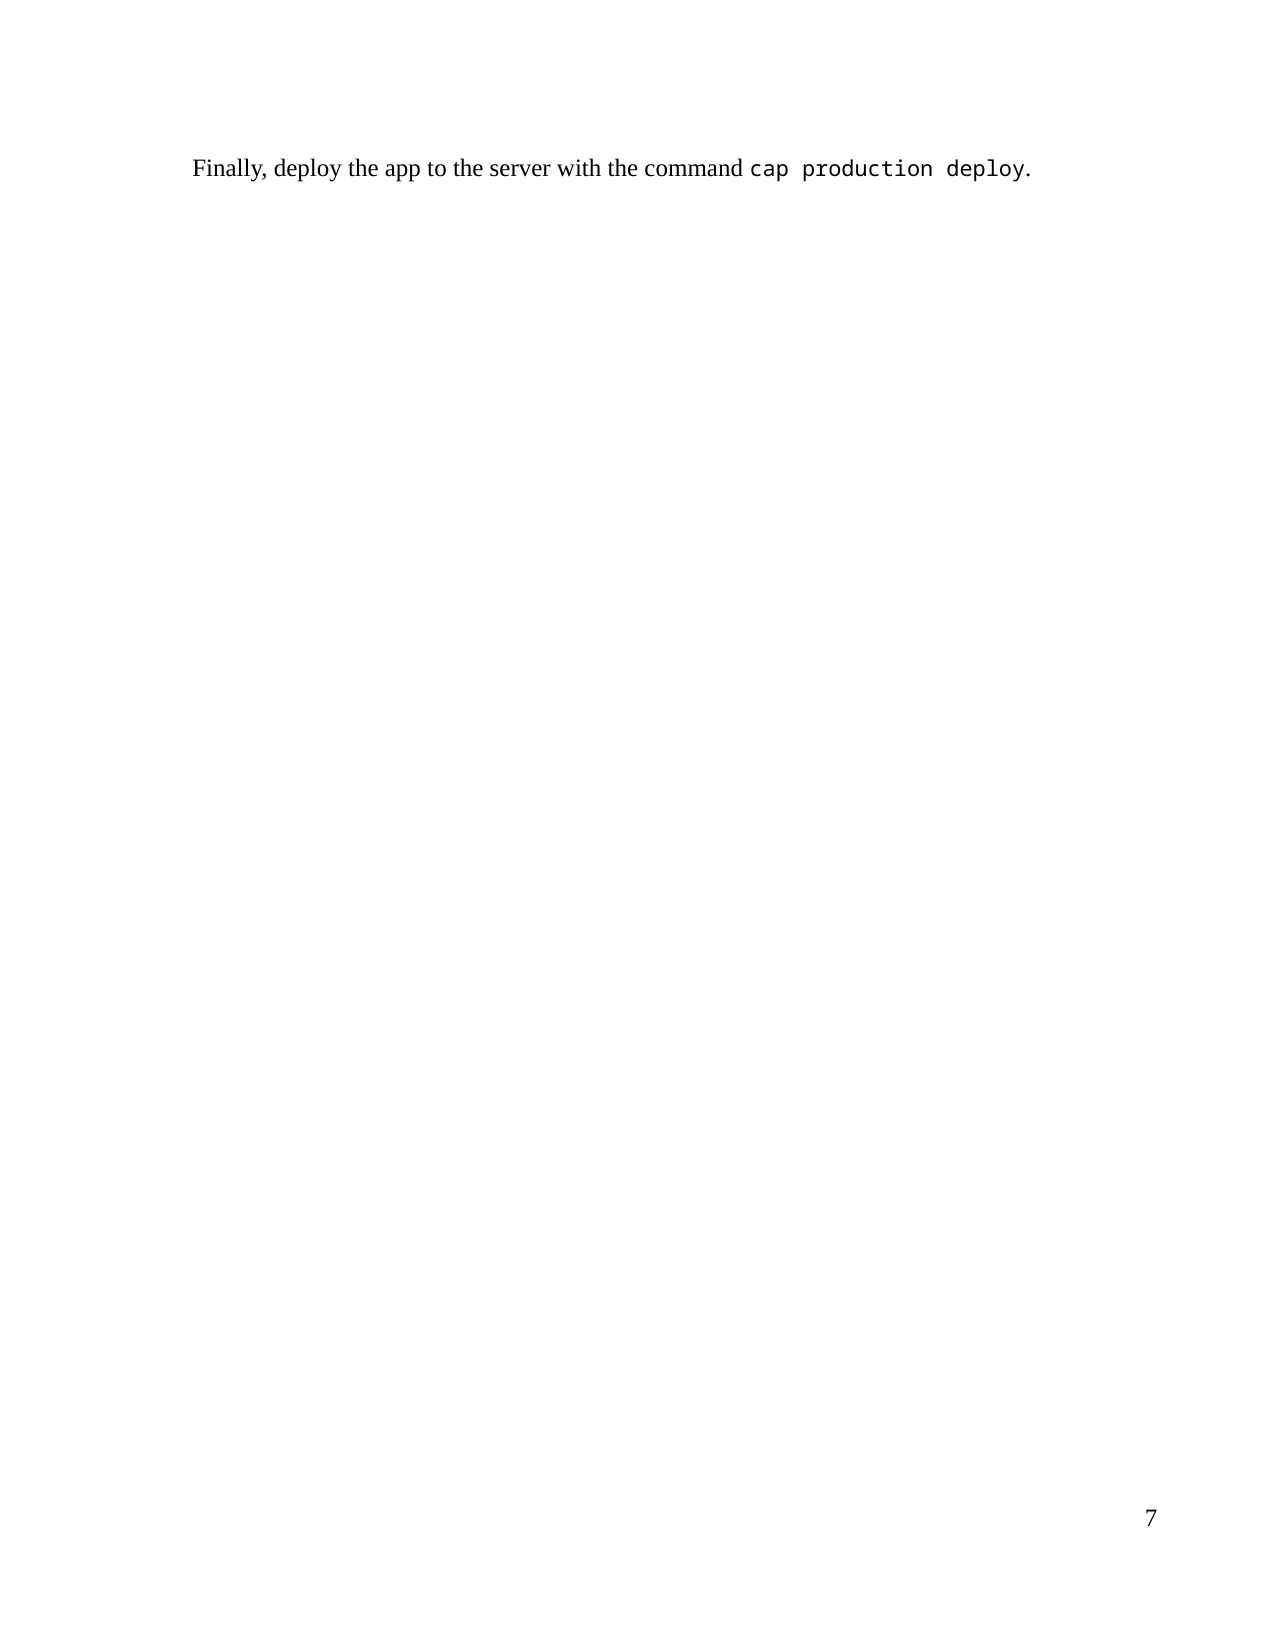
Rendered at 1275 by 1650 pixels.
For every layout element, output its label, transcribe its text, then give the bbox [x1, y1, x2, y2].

text Finally, deploy the app to the server with the command cap production deploy. [118, 153, 1157, 182]
